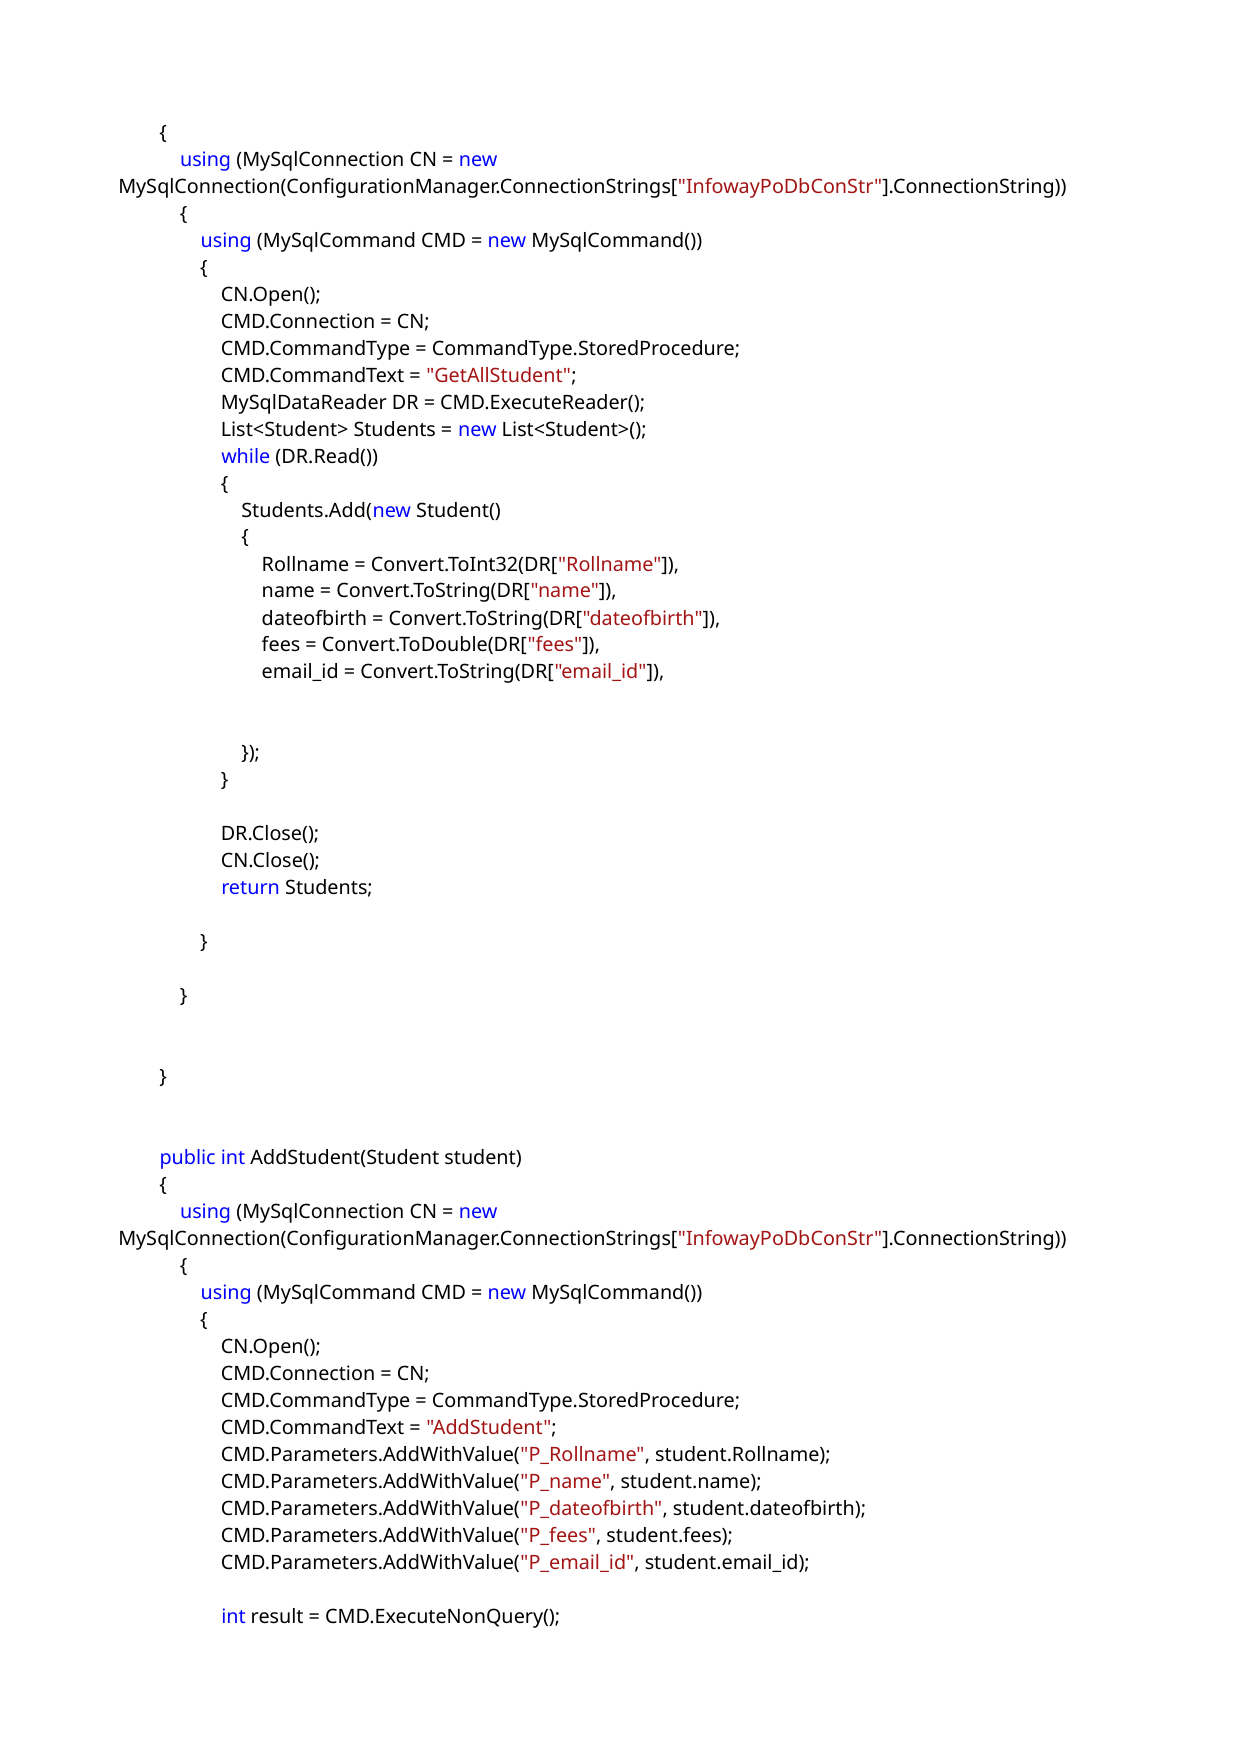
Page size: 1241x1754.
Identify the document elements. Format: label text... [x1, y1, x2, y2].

text CMD.Parameters.AddWithValue("P_dateofbirth", student.dateofbirth); [118, 1494, 1122, 1521]
text { [118, 523, 1122, 550]
text } [118, 927, 1122, 954]
text { [118, 1170, 1122, 1197]
text Rollname = Convert.ToInt32(DR["Rollname"]), [118, 550, 1122, 577]
text CMD.CommandText = "GetAllStudent"; [118, 361, 1122, 388]
text CMD.Connection = CN; [118, 1359, 1122, 1386]
text CN.Open(); [118, 280, 1122, 307]
text { [118, 1305, 1122, 1332]
text using (MySqlCommand CMD = new MySqlCommand()) [118, 1278, 1122, 1305]
text { [118, 118, 1122, 145]
text { [118, 1251, 1122, 1278]
text DR.Close(); [118, 819, 1122, 847]
text CMD.CommandText = "AddStudent"; [118, 1413, 1122, 1440]
text CMD.Parameters.AddWithValue("P_Rollname", student.Rollname); [118, 1440, 1122, 1467]
text while (DR.Read()) [118, 442, 1122, 469]
text int result = CMD.ExecuteNonQuery(); [118, 1602, 1122, 1629]
text return Students; [118, 873, 1122, 901]
text CMD.CommandType = CommandType.StoredProcedure; [118, 334, 1122, 361]
text email_id = Convert.ToString(DR["email_id"]), [118, 658, 1122, 685]
text Students.Add(new Student() [118, 496, 1122, 523]
text name = Convert.ToString(DR["name"]), [118, 577, 1122, 604]
text fees = Convert.ToDouble(DR["fees"]), [118, 631, 1122, 658]
text dateofbirth = Convert.ToString(DR["dateofbirth"]), [118, 604, 1122, 631]
text } [118, 766, 1122, 793]
text CMD.Connection = CN; [118, 307, 1122, 334]
text } [118, 981, 1122, 1008]
text List<Student> Students = new List<Student>(); [118, 415, 1122, 442]
text { [118, 469, 1122, 496]
text CMD.Parameters.AddWithValue("P_name", student.name); [118, 1467, 1122, 1494]
text MySqlDataReader DR = CMD.ExecuteReader(); [118, 388, 1122, 415]
text public int AddStudent(Student student) [118, 1143, 1122, 1170]
text { [118, 253, 1122, 280]
text CMD.CommandType = CommandType.StoredProcedure; [118, 1386, 1122, 1413]
text using (MySqlConnection CN = new MySqlConnection(ConfigurationManager.ConnectionStrings["InfowayPoDbConStr"].ConnectionString)) [118, 145, 1122, 199]
text CN.Open(); [118, 1332, 1122, 1359]
text }); [118, 739, 1122, 766]
text using (MySqlConnection CN = new MySqlConnection(ConfigurationManager.ConnectionStrings["InfowayPoDbConStr"].ConnectionString)) [118, 1197, 1122, 1251]
text { [118, 199, 1122, 226]
text using (MySqlCommand CMD = new MySqlCommand()) [118, 226, 1122, 253]
text CMD.Parameters.AddWithValue("P_fees", student.fees); [118, 1521, 1122, 1548]
text CN.Close(); [118, 847, 1122, 873]
text } [118, 1062, 1122, 1089]
text CMD.Parameters.AddWithValue("P_email_id", student.email_id); [118, 1548, 1122, 1575]
